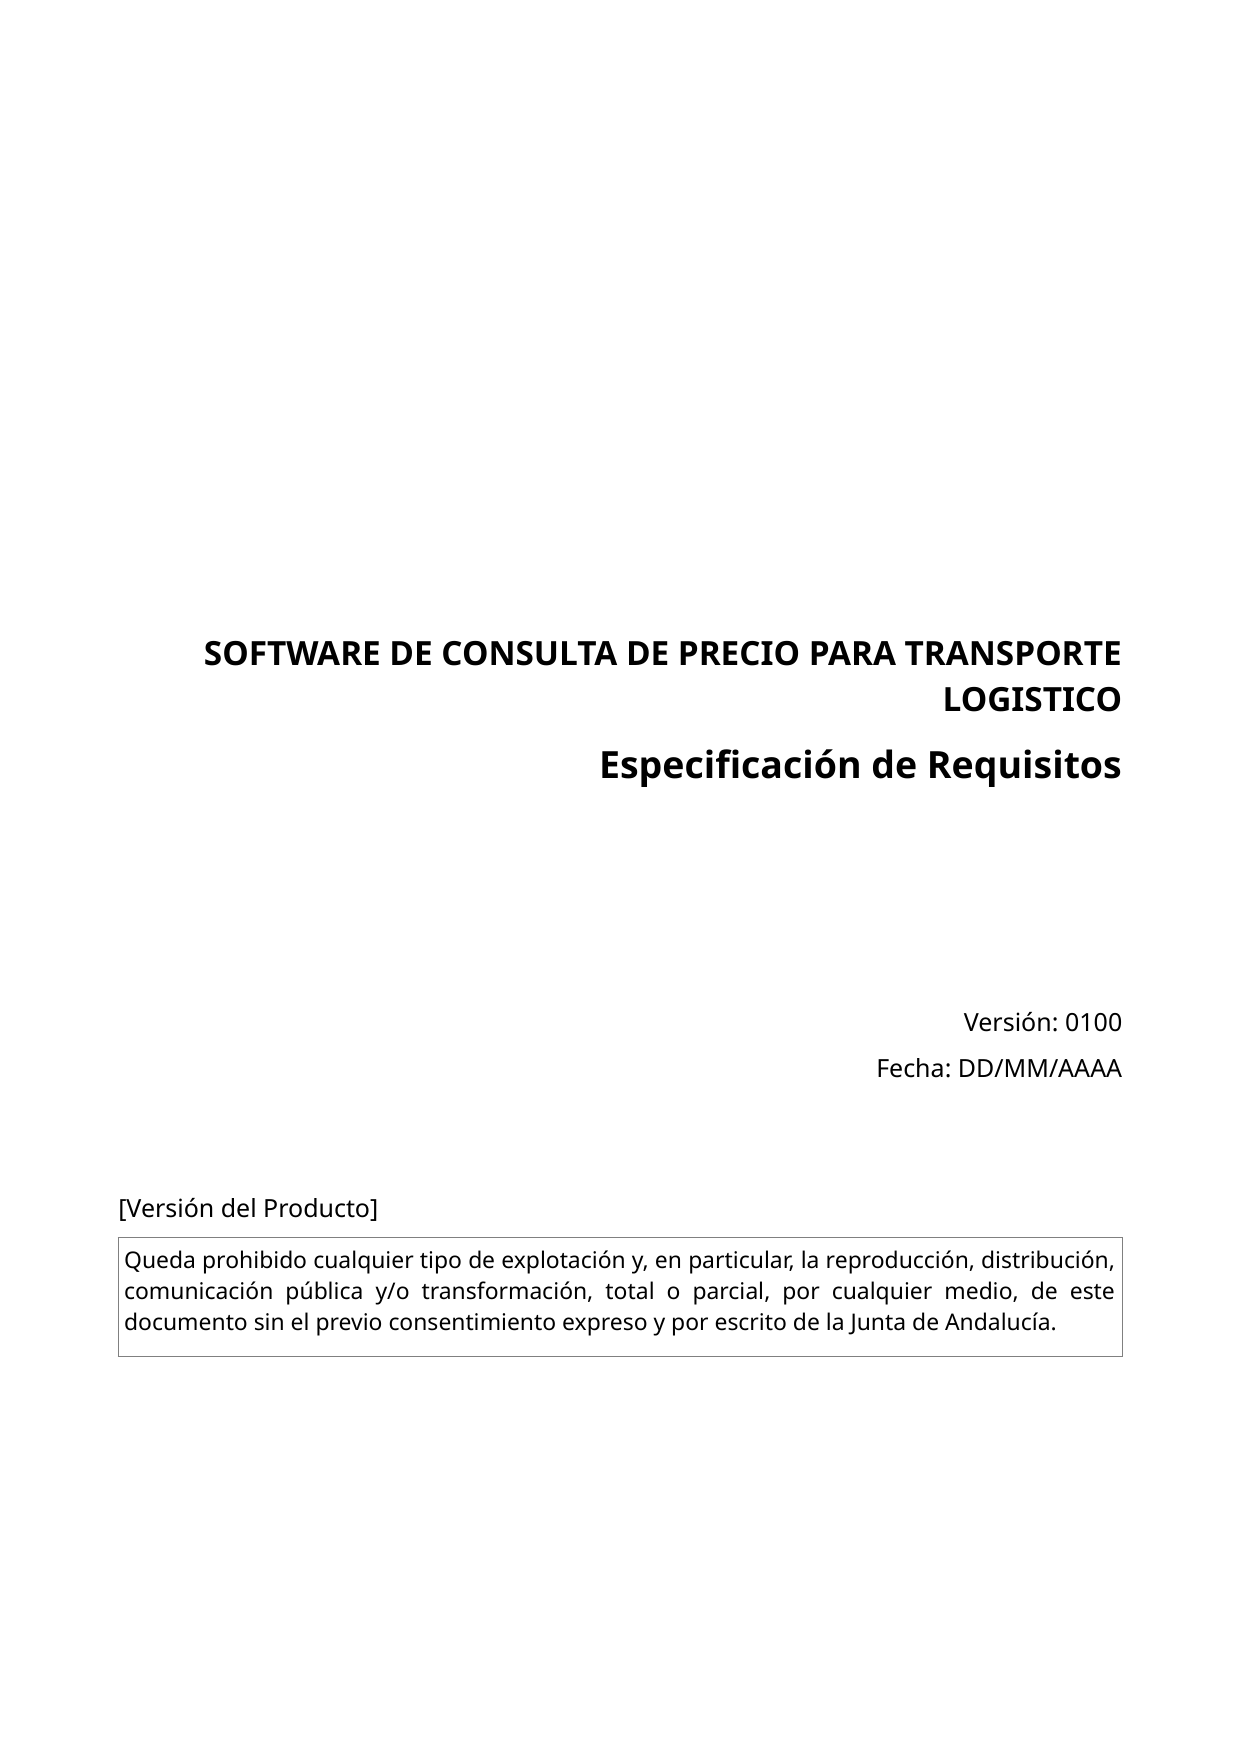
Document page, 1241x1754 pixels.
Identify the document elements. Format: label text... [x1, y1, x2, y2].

text Especificación de Requisitos [118, 738, 1122, 789]
text SOFTWARE DE CONSULTA DE PRECIO PARA TRANSPORTE LOGISTICO [118, 630, 1122, 721]
text Versión: 0100 [118, 1004, 1122, 1038]
table_header Queda prohibido cualquier tipo de explotación y, en particular, la reproducción, distribución, comunicación pública y/o transformación, total o parcial, por cualquier medio, de este documento sin el previo consentimiento expreso y por escrito de la Junta de Andalucía. [119, 1238, 1122, 1356]
text [Versión del Producto] [118, 1191, 1122, 1224]
text Fecha: DD/MM/AAAA [118, 1051, 1122, 1085]
